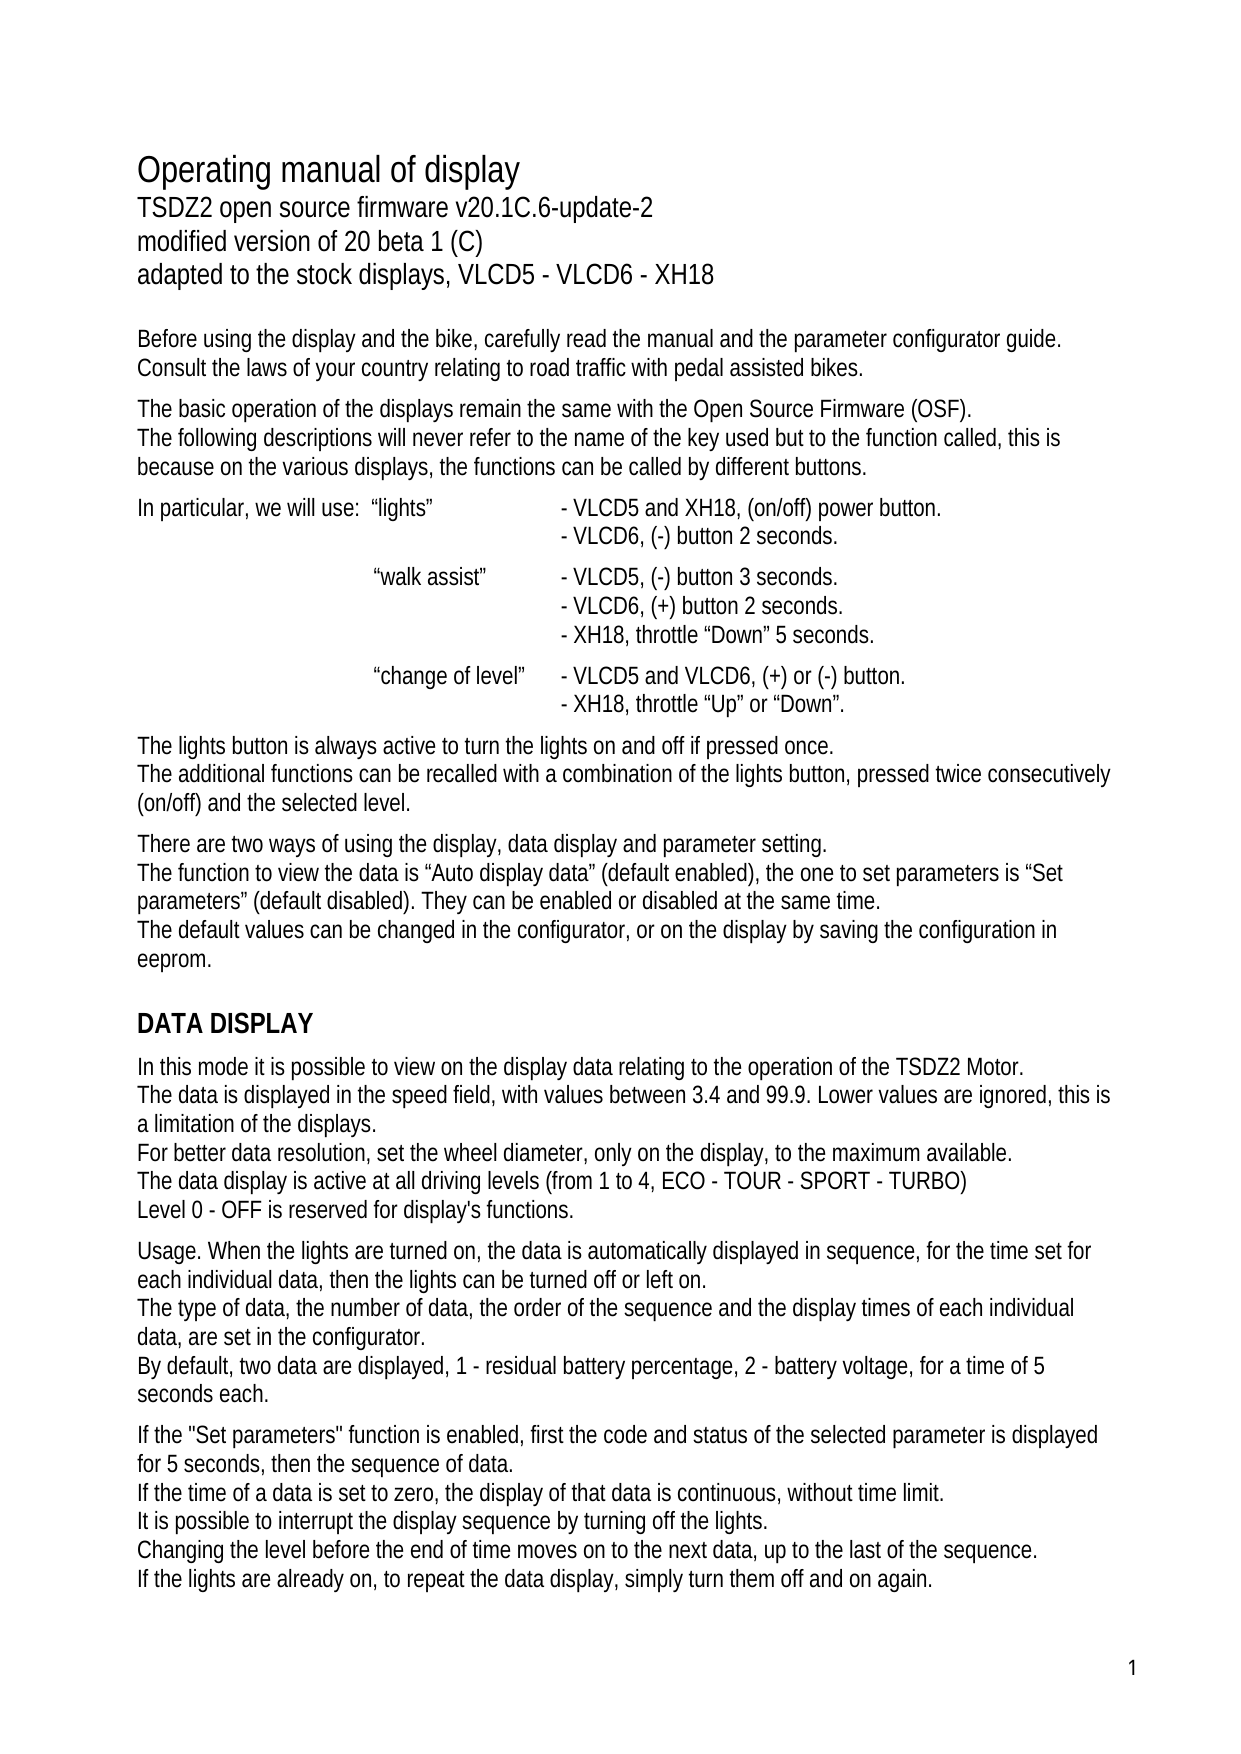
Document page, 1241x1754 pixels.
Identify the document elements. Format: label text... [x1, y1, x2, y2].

text In this mode it is possible to view on the display data relating to the operation of the TSDZ2 Motor. [137, 1052, 1125, 1080]
text Level 0 - OFF is reserved for display's functions. [137, 1195, 1125, 1223]
text - VLCD6, (+) button 2 seconds. [137, 591, 1125, 620]
text The following descriptions will never refer to the name of the key used but to the function called, this is because on the various displays, the functions can be called by different buttons. [137, 423, 1125, 480]
text “walk assist” - VLCD5, (-) button 3 seconds. [137, 562, 1125, 591]
text In particular, we will use: “lights” - VLCD5 and XH18, (on/off) power button. [137, 493, 1125, 521]
text If the lights are already on, to repeat the data display, simply turn them off and on again. [137, 1564, 1125, 1592]
text The additional functions can be recalled with a combination of the lights button, pressed twice consecutively (on/off) and the selected level. [137, 759, 1125, 817]
text If the time of a data is set to zero, the display of that data is continuous, without time limit. [137, 1478, 1125, 1506]
text There are two ways of using the display, data display and parameter setting. [137, 829, 1125, 858]
text The basic operation of the displays remain the same with the Open Source Firmware (OSF). [137, 394, 1125, 423]
text The data is displayed in the speed field, with values between 3.4 and 99.9. Lower values are ignored, this is a limitation of the displays. [137, 1080, 1125, 1138]
text It is possible to interrupt the display sequence by turning off the lights. [137, 1506, 1125, 1535]
text “change of level” - VLCD5 and VLCD6, (+) or (-) button. [137, 661, 1125, 689]
text - XH18, throttle “Down” 5 seconds. [137, 620, 1125, 648]
text The type of data, the number of data, the order of the sequence and the display times of each individual data, are set in the configurator. [137, 1293, 1125, 1351]
text modified version of 20 beta 1 (C) [137, 224, 1125, 257]
text Changing the level before the end of time moves on to the next data, up to the last of the sequence. [137, 1535, 1125, 1564]
text If the "Set parameters" function is enabled, first the code and status of the selected parameter is displayed for 5 seconds, then the sequence of data. [137, 1420, 1125, 1478]
text The function to view the data is “Auto display data” (default enabled), the one to set parameters is “Set parameters” (default disabled). They can be enabled or disabled at the same time. [137, 858, 1125, 915]
text Usage. When the lights are turned on, the data is automatically displayed in sequence, for the time set for each individual data, then the lights can be turned off or left on. [137, 1236, 1125, 1293]
text The data display is active at all driving levels (from 1 to 4, ECO - TOUR - SPORT - TURBO) [137, 1166, 1125, 1195]
text DATA DISPLAY [137, 1006, 1125, 1039]
text - XH18, throttle “Up” or “Down”. [137, 689, 1125, 718]
text Before using the display and the bike, carefully read the manual and the parameter configurator guide. [137, 324, 1125, 353]
subtitle Operating manual of display [137, 148, 1125, 191]
text - VLCD6, (-) button 2 seconds. [137, 521, 1125, 550]
text For better data resolution, set the wheel diameter, only on the display, to the maximum available. [137, 1138, 1125, 1166]
text The lights button is always active to turn the lights on and off if pressed once. [137, 731, 1125, 759]
text adapted to the stock displays, VLCD5 - VLCD6 - XH18 [137, 257, 1125, 291]
text Consult the laws of your country relating to road traffic with pedal assisted bikes. [137, 353, 1125, 382]
text By default, two data are displayed, 1 - residual battery percentage, 2 - battery voltage, for a time of 5 seconds each. [137, 1351, 1125, 1408]
text The default values can be changed in the configurator, or on the display by saving the configuration in eeprom. [137, 915, 1125, 972]
text TSDZ2 open source firmware v20.1C.6-update-2 [137, 191, 1125, 224]
